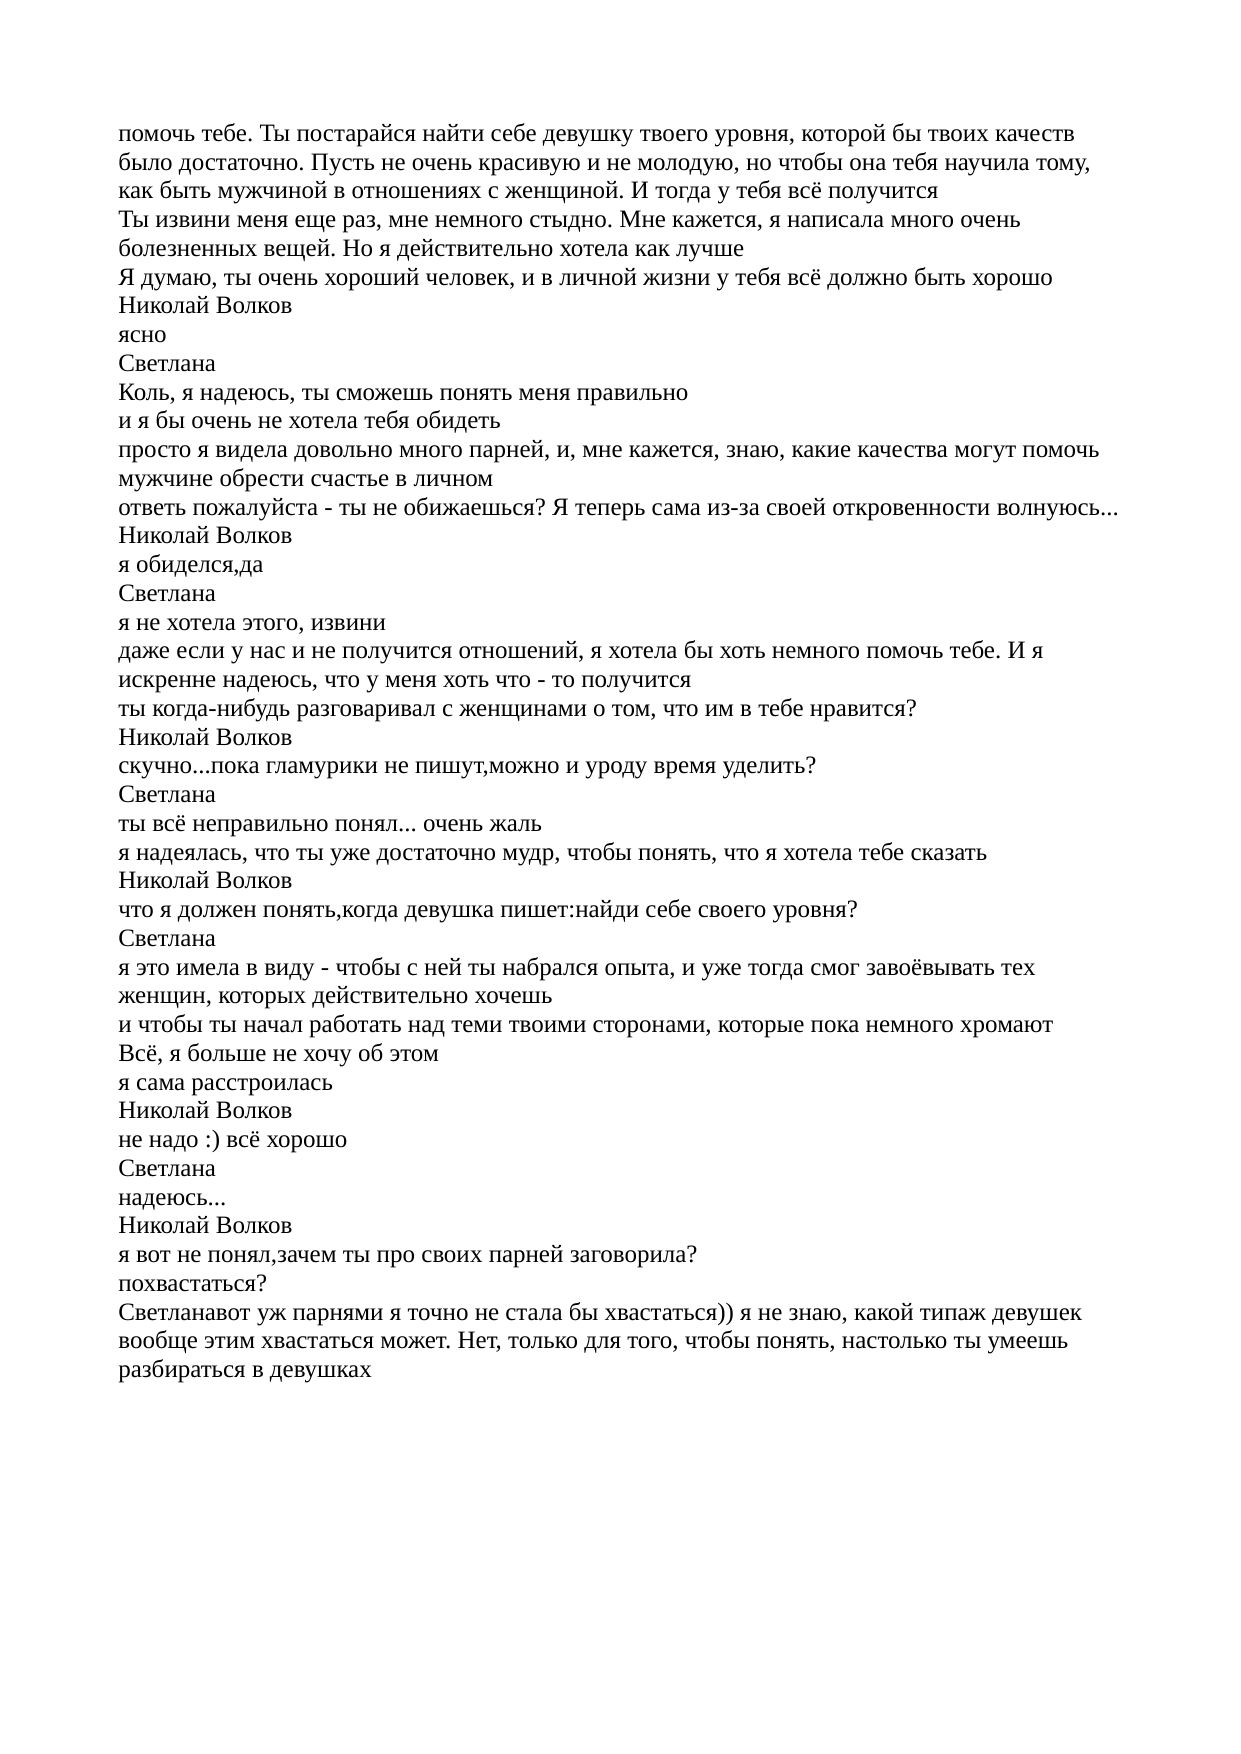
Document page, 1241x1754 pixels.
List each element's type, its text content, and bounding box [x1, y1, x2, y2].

text надеюсь... [118, 1182, 1122, 1211]
text Коль, я надеюсь, ты сможешь понять меня правильно [118, 377, 1122, 406]
text даже если у нас и не получится отношений, я хотела бы хоть немного помочь тебе. И я искренне надеюсь, что у меня хоть что - то получится [118, 636, 1122, 693]
text Светлана [118, 923, 1122, 952]
text Николай Волков [118, 866, 1122, 894]
text Я думаю, ты очень хороший человек, и в личной жизни у тебя всё должно быть хорошо [118, 262, 1122, 291]
text Светланавот уж парнями я точно не стала бы хвастаться)) я не знаю, какой типаж девушек вообще этим хвастаться может. Нет, только для того, чтобы понять, настолько ты умеешь разбираться в девушках [118, 1297, 1122, 1383]
text просто я видела довольно много парней, и, мне кажется, знаю, какие качества могут помочь мужчине обрести счастье в личном [118, 434, 1122, 492]
text Всё, я больше не хочу об этом [118, 1038, 1122, 1067]
text скучно...пока гламурики не пишут,можно и уроду время уделить? [118, 751, 1122, 779]
text Николай Волков [118, 291, 1122, 319]
text Светлана [118, 1153, 1122, 1182]
text ясно [118, 319, 1122, 348]
text Николай Волков [118, 1096, 1122, 1124]
text я не хотела этого, извини [118, 607, 1122, 636]
text Светлана [118, 348, 1122, 377]
text я сама расстроилась [118, 1067, 1122, 1096]
text похвастаться? [118, 1268, 1122, 1297]
text помочь тебе. Ты постарайся найти себе девушку твоего уровня, которой бы твоих качеств было достаточно. Пусть не очень красивую и не молодую, но чтобы она тебя научила тому, как быть мужчиной в отношениях с женщиной. И тогда у тебя всё получится [118, 118, 1122, 204]
text что я должен понять,когда девушка пишет:найди себе своего уровня? [118, 894, 1122, 923]
text ты когда-нибудь разговаривал с женщинами о том, что им в тебе нравится? [118, 693, 1122, 722]
text Николай Волков [118, 521, 1122, 549]
text Ты извини меня еще раз, мне немного стыдно. Мне кажется, я написала много очень болезненных вещей. Но я действительно хотела как лучше [118, 204, 1122, 262]
text Николай Волков [118, 722, 1122, 751]
text Светлана [118, 779, 1122, 808]
text ответь пожалуйста - ты не обижаешься? Я теперь сама из-за своей откровенности волнуюсь... [118, 492, 1122, 521]
text Николай Волков [118, 1211, 1122, 1239]
text ты всё неправильно понял... очень жаль [118, 808, 1122, 837]
text не надо :) всё хорошо [118, 1124, 1122, 1153]
text я вот не понял,зачем ты про своих парней заговорила? [118, 1239, 1122, 1268]
text и чтобы ты начал работать над теми твоими сторонами, которые пока немного хромают [118, 1009, 1122, 1038]
text и я бы очень не хотела тебя обидеть [118, 406, 1122, 434]
text я это имела в виду - чтобы с ней ты набрался опыта, и уже тогда смог завоёвывать тех женщин, которых действительно хочешь [118, 952, 1122, 1009]
text Светлана [118, 578, 1122, 607]
text я надеялась, что ты уже достаточно мудр, чтобы понять, что я хотела тебе сказать [118, 837, 1122, 866]
text я обиделся,да [118, 549, 1122, 578]
